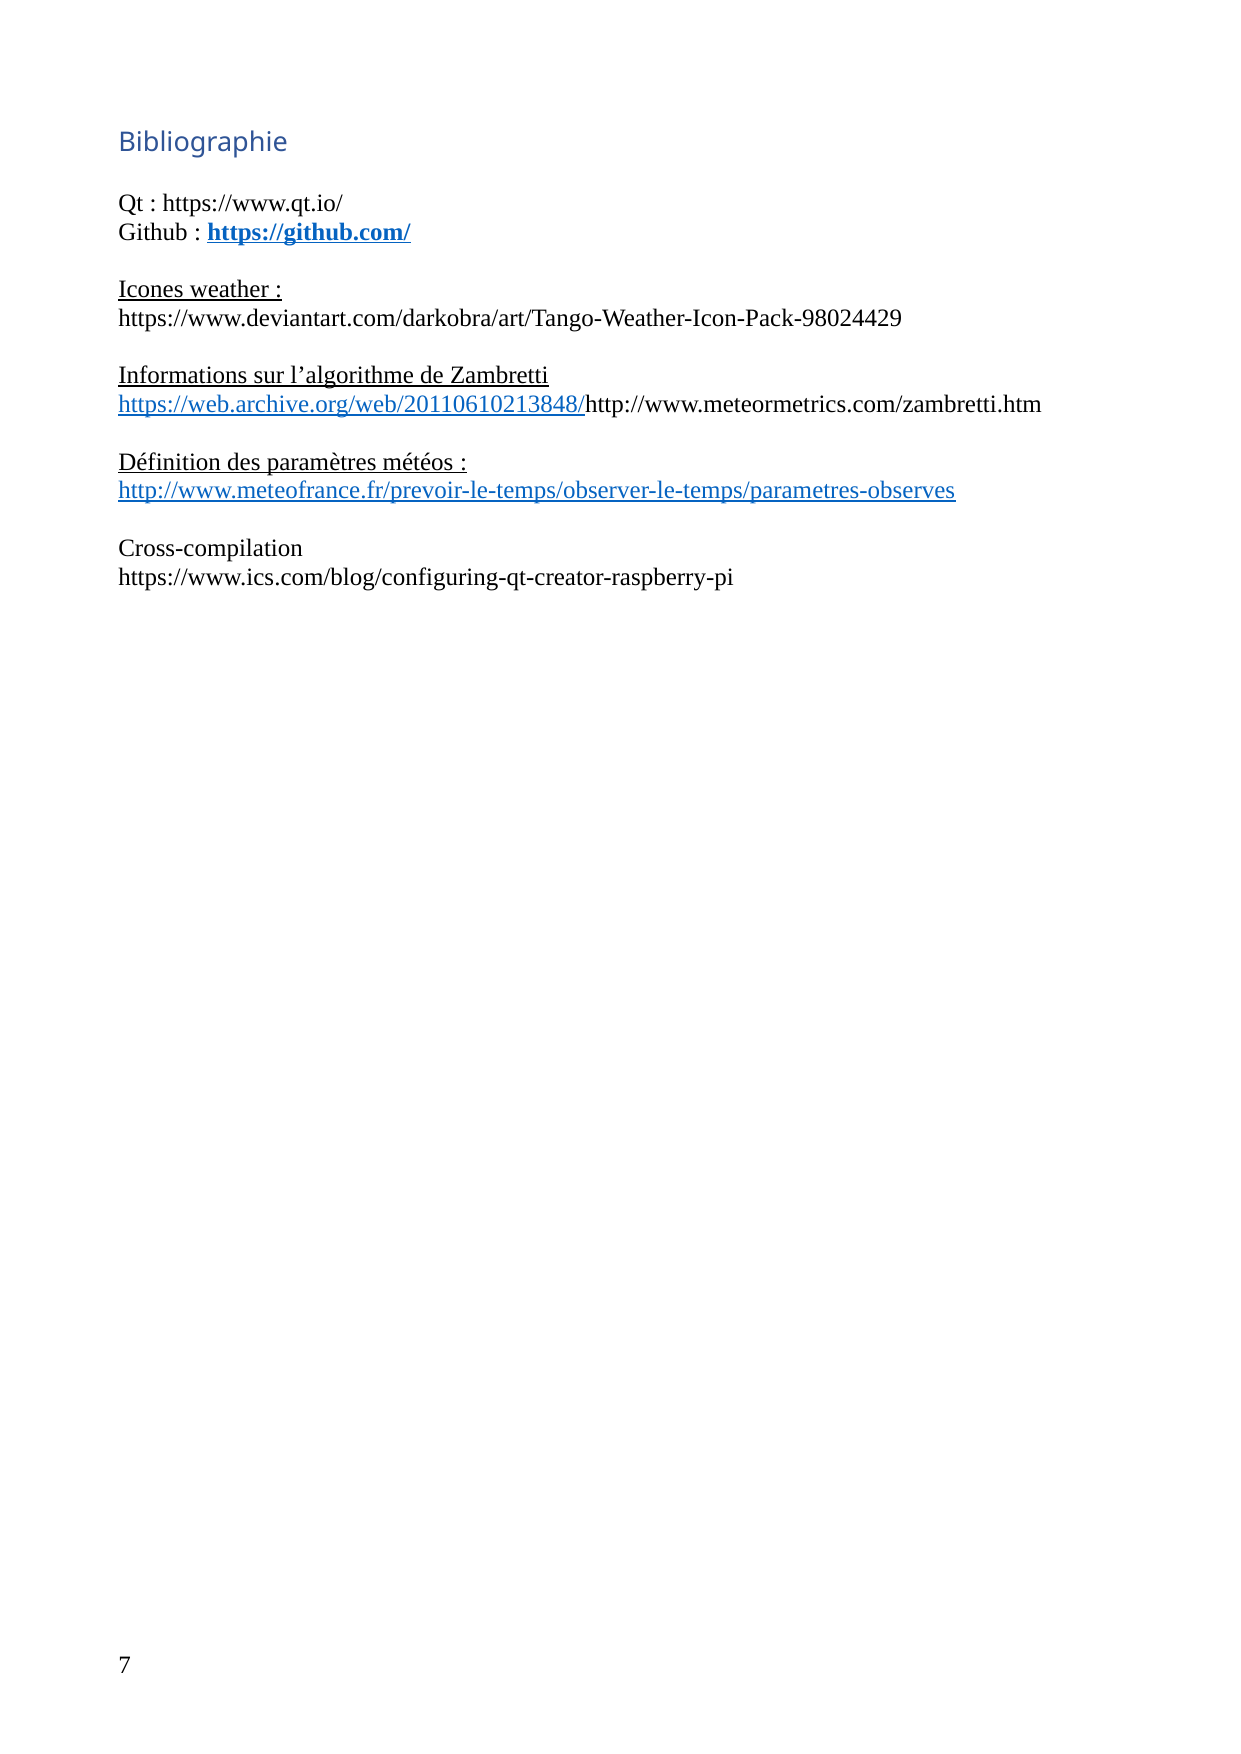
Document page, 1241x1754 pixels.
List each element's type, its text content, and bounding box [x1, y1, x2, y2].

text Qt : https://www.qt.io/ [118, 188, 1122, 217]
text http://www.meteofrance.fr/prevoir-le-temps/observer-le-temps/parametres-observes [118, 475, 1122, 504]
text Informations sur l’algorithme de Zambretti [118, 360, 1122, 389]
text Définition des paramètres météos : [118, 447, 1122, 475]
text Icones weather : [118, 274, 1122, 303]
text Github : https://github.com/ [118, 217, 1122, 245]
text Cross-compilation [118, 533, 1122, 562]
text https://www.ics.com/blog/configuring-qt-creator-raspberry-pi [118, 562, 1122, 590]
subtitle Bibliographie [118, 122, 1122, 159]
text https://web.archive.org/web/20110610213848/http://www.meteormetrics.com/zambretti.htm [118, 389, 1122, 418]
text https://www.deviantart.com/darkobra/art/Tango-Weather-Icon-Pack-98024429 [118, 303, 1122, 332]
